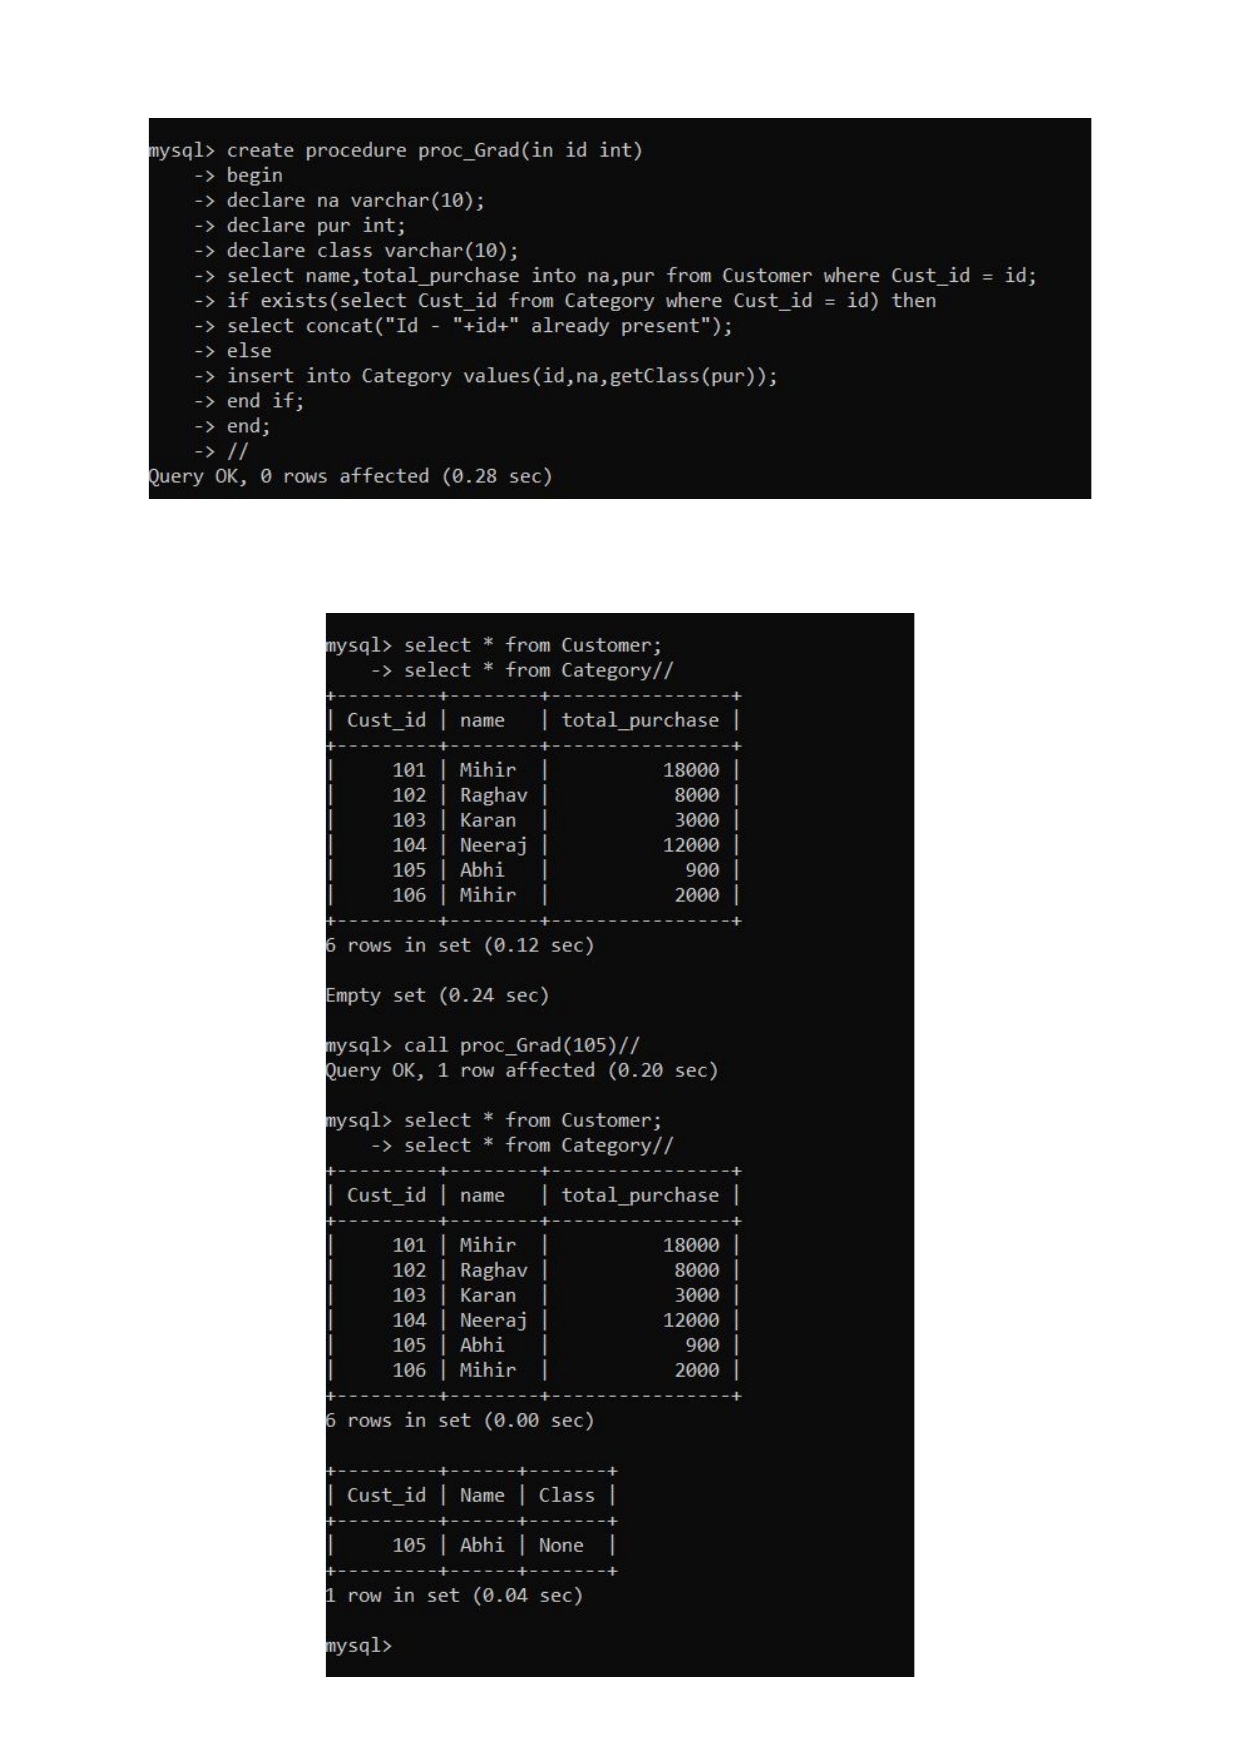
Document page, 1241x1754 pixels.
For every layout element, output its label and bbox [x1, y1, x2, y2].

picture [325, 613, 915, 1677]
picture [148, 118, 1092, 499]
